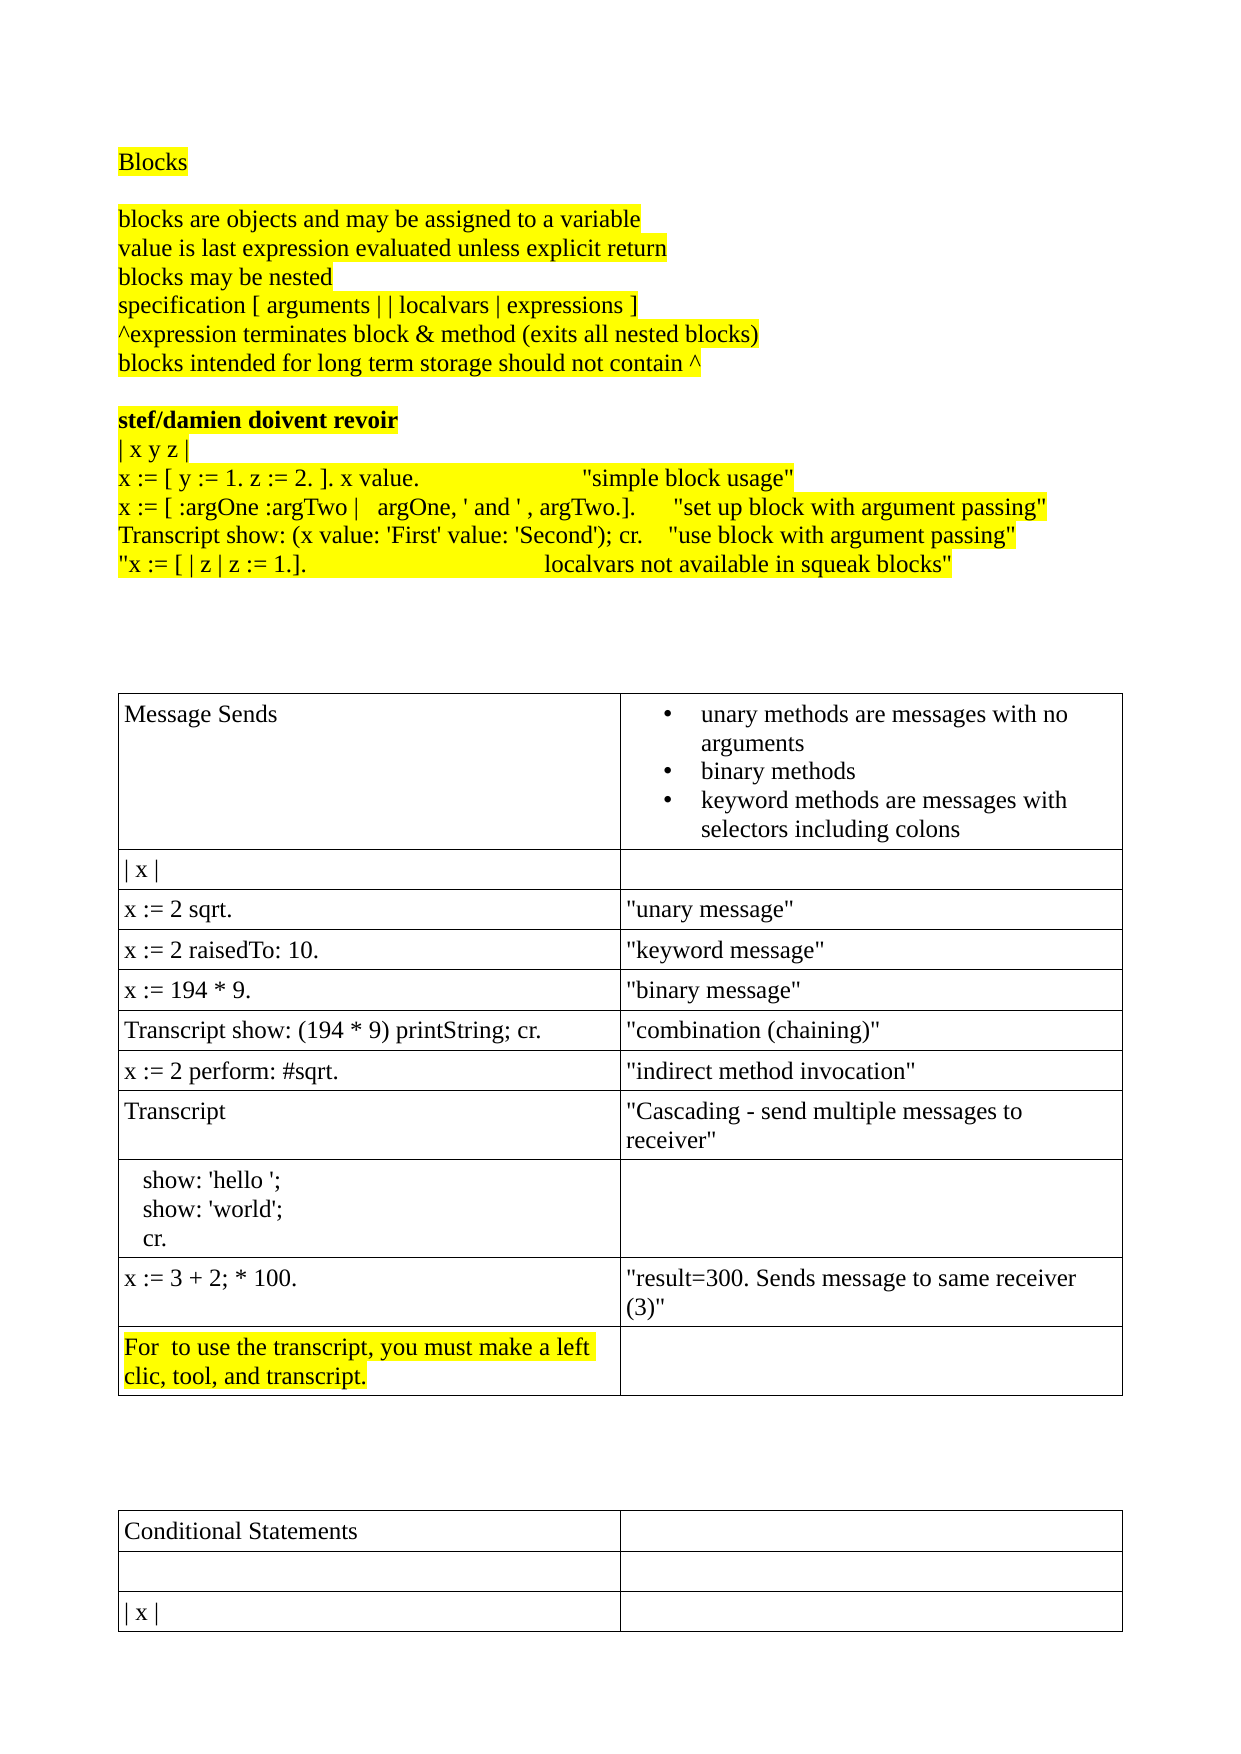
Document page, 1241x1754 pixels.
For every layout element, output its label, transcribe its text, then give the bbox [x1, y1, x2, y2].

text specification [ arguments | | localvars | expressions ] [118, 291, 1122, 319]
text Transcript show: (x value: 'First' value: 'Second'); cr. "use block with argument passing" [118, 521, 1122, 549]
table_cell Transcript show: (194 * 9) printString; cr. [119, 1011, 620, 1050]
table_cell "unary message" [621, 890, 1122, 929]
table_cell "indirect method invocation" [621, 1051, 1122, 1090]
table_cell [621, 1160, 1122, 1257]
table_cell | x | [119, 850, 620, 889]
table_header Message Sends [119, 694, 620, 848]
table_cell [621, 1327, 1122, 1395]
table_cell x := 3 + 2; * 100. [119, 1258, 620, 1326]
table_cell x := 194 * 9. [119, 970, 620, 1010]
table_cell [621, 850, 1122, 889]
table_cell | x | [119, 1592, 620, 1631]
table_cell x := 2 perform: #sqrt. [119, 1051, 620, 1090]
table_header unary methods are messages with no arguments binary methods keyword methods are messages with selectors including colons [621, 694, 1122, 848]
table_cell [621, 1592, 1122, 1631]
table_cell show: 'hello '; show: 'world'; cr. [119, 1160, 620, 1257]
table_cell Transcript [119, 1091, 620, 1159]
table_cell "keyword message" [621, 930, 1122, 969]
table_cell "combination (chaining)" [621, 1011, 1122, 1050]
table_cell "Cascading - send multiple messages to receiver" [621, 1091, 1122, 1159]
table_cell x := 2 sqrt. [119, 890, 620, 929]
text x := [ :argOne :argTwo | argOne, ' and ' , argTwo.]. "set up block with argument passing" [118, 492, 1122, 521]
table_header Conditional Statements [119, 1511, 620, 1551]
table_cell [119, 1552, 620, 1591]
table_cell x := 2 raisedTo: 10. [119, 930, 620, 969]
text "x := [ | z | z := 1.]. localvars not available in squeak blocks" [118, 549, 1122, 578]
text value is last expression evaluated unless explicit return [118, 233, 1122, 262]
text Blocks [118, 147, 1122, 176]
table_cell "binary message" [621, 970, 1122, 1010]
text blocks are objects and may be assigned to a variable [118, 204, 1122, 233]
text blocks may be nested [118, 262, 1122, 291]
table_cell [621, 1552, 1122, 1591]
text ^expression terminates block & method (exits all nested blocks) [118, 319, 1122, 348]
text x := [ y := 1. z := 2. ]. x value. "simple block usage" [118, 463, 1122, 492]
table_cell "result=300. Sends message to same receiver (3)" [621, 1258, 1122, 1326]
table_header [621, 1511, 1122, 1551]
text blocks intended for long term storage should not contain ^ [118, 348, 1122, 377]
table_cell For to use the transcript, you must make a left clic, tool, and transcript. [119, 1327, 620, 1395]
text | x y z | [118, 434, 1122, 463]
text stef/damien doivent revoir [118, 406, 1122, 434]
